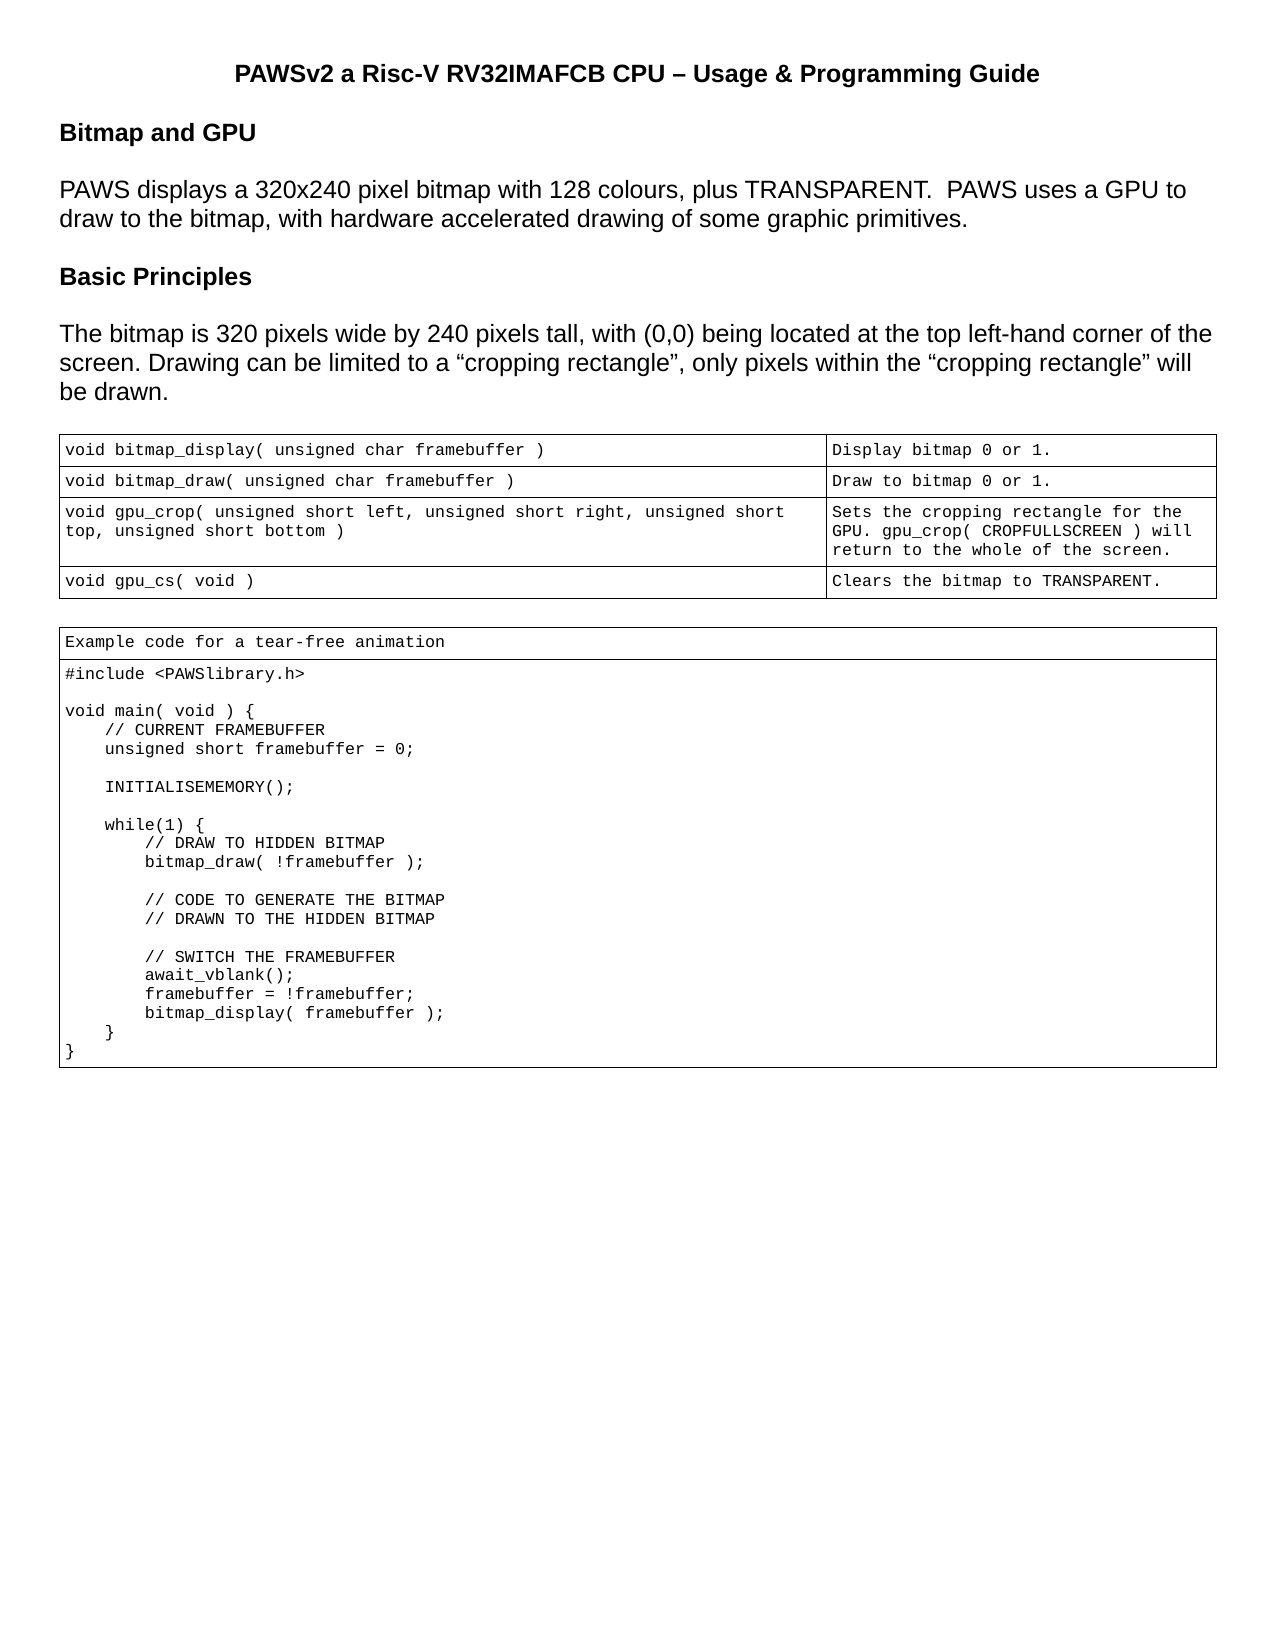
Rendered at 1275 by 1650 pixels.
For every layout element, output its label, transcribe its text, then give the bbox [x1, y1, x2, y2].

table_header Example code for a tear-free animation [60, 628, 1216, 658]
text Bitmap and GPU [59, 118, 1216, 147]
table_cell void bitmap_draw( unsigned char framebuffer ) [60, 467, 826, 497]
table_cell Clears the bitmap to TRANSPARENT. [827, 567, 1216, 597]
table_cell Sets the cropping rectangle for the GPU. gpu_crop( CROPFULLSCREEN ) will return to the whole of the screen. [827, 498, 1216, 566]
table_cell void gpu_cs( void ) [60, 567, 826, 597]
table_cell Draw to bitmap 0 or 1. [827, 467, 1216, 497]
table_header void bitmap_display( unsigned char framebuffer ) [60, 435, 826, 466]
table_cell void gpu_crop( unsigned short left, unsigned short right, unsigned short top, unsigned short bottom ) [60, 498, 826, 566]
table_cell #include <PAWSlibrary.h> void main( void ) { // CURRENT FRAMEBUFFER unsigned short framebuffer = 0; INITIALISEMEMORY(); while(1) { // DRAW TO HIDDEN BITMAP bitmap_draw( !framebuffer ); // CODE TO GENERATE THE BITMAP // DRAWN TO THE HIDDEN BITMAP // SWITCH THE FRAMEBUFFER await_vblank(); framebuffer = !framebuffer; bitmap_display( framebuffer ); } } [60, 660, 1216, 1067]
text PAWS displays a 320x240 pixel bitmap with 128 colours, plus TRANSPARENT. PAWS uses a GPU to draw to the bitmap, with hardware accelerated drawing of some graphic primitives. [59, 176, 1216, 233]
text Basic Principles [59, 262, 1216, 291]
text The bitmap is 320 pixels wide by 240 pixels tall, with (0,0) being located at the top left-hand corner of the screen. Drawing can be limited to a “cropping rectangle”, only pixels within the “cropping rectangle” will be drawn. [59, 319, 1216, 406]
table_header Display bitmap 0 or 1. [827, 435, 1216, 466]
